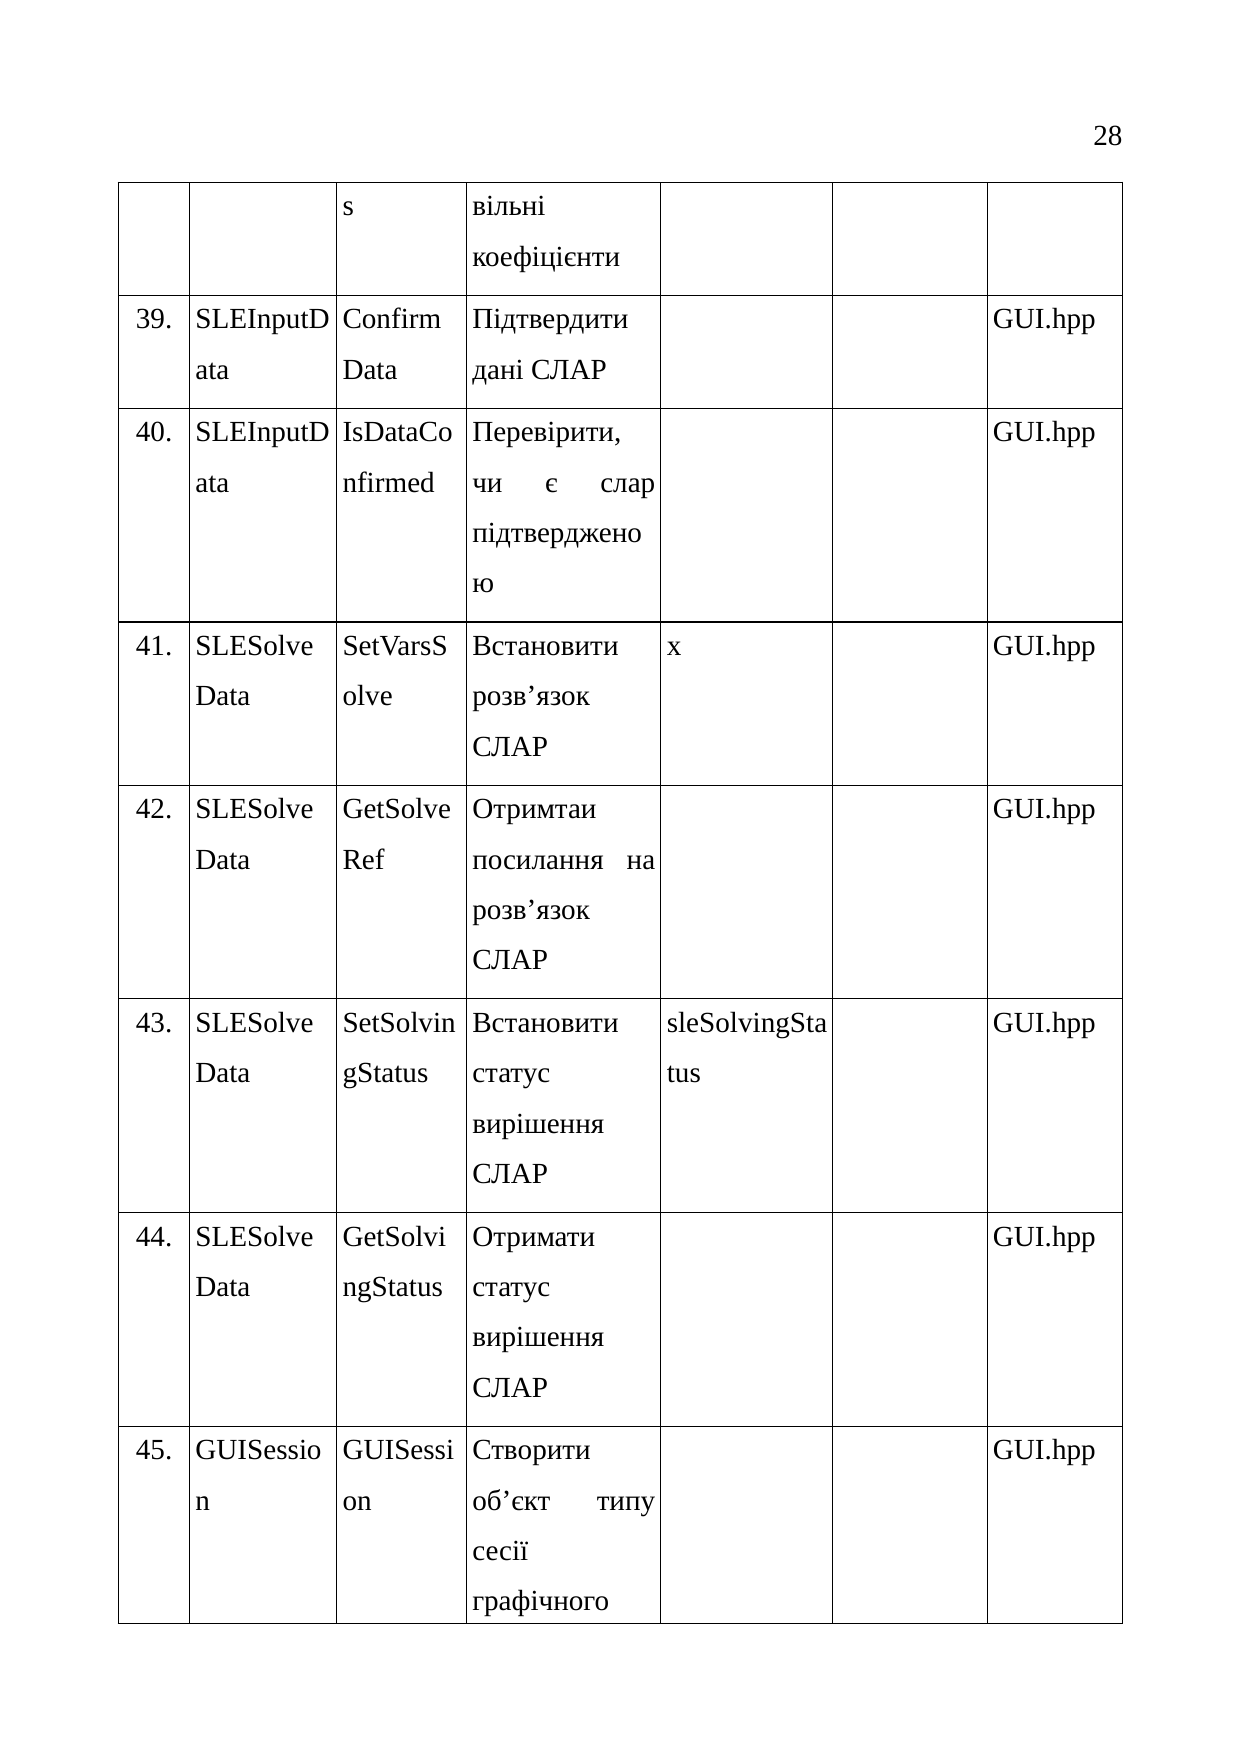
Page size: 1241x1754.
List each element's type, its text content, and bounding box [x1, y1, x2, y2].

table_cell [661, 296, 832, 408]
table_cell [833, 183, 987, 295]
table_cell Отримати статус вирішення СЛАР [467, 1213, 660, 1426]
table_cell 44. [119, 1213, 189, 1426]
table_cell SLEInputData [190, 409, 336, 621]
table_cell [119, 183, 189, 295]
table_cell SLESolveData [190, 623, 336, 785]
table_cell Отримтаи посилання на розв’язок СЛАР [467, 786, 660, 998]
table_cell [661, 183, 832, 295]
table_cell [661, 786, 832, 998]
table_cell [988, 183, 1122, 295]
table_cell Перевірити, чи є слар підтвердженою [467, 409, 660, 621]
table_cell 43. [119, 999, 189, 1212]
table_cell Підтвердити дані СЛАР [467, 296, 660, 408]
table_cell [661, 409, 832, 621]
table_cell 45. [119, 1427, 189, 1623]
table_cell вільні коефіцієнти [467, 183, 660, 295]
table_cell GUI.hpp [988, 999, 1122, 1212]
table_cell [833, 296, 987, 408]
table_cell GetSolveRef [337, 786, 466, 998]
table_cell [833, 623, 987, 785]
table_cell GetSolvingStatus [337, 1213, 466, 1426]
table_cell SetSolvingStatus [337, 999, 466, 1212]
table_cell [833, 1213, 987, 1426]
table_cell SLEInputData [190, 296, 336, 408]
table_cell Створити об’єкт типу сесії графічного [467, 1427, 660, 1623]
table_cell GUI.hpp [988, 623, 1122, 785]
table_cell ConfirmData [337, 296, 466, 408]
table_cell 42. [119, 786, 189, 998]
table_cell [833, 1427, 987, 1623]
table_cell Встановити розв’язок СЛАР [467, 623, 660, 785]
table_cell [661, 1213, 832, 1426]
table_cell s [337, 183, 466, 295]
table_cell 39. [119, 296, 189, 408]
table_cell GUI.hpp [988, 1213, 1122, 1426]
table_cell [833, 999, 987, 1212]
table_cell [190, 183, 336, 295]
table_cell GUI.hpp [988, 409, 1122, 621]
table_cell GUI.hpp [988, 786, 1122, 998]
table_cell GUISession [190, 1427, 336, 1623]
table_cell x [661, 623, 832, 785]
table_cell [661, 1427, 832, 1623]
table_cell SLESolveData [190, 999, 336, 1212]
table_cell GUISession [337, 1427, 466, 1623]
table_cell GUI.hpp [988, 296, 1122, 408]
table_cell sleSolvingStatus [661, 999, 832, 1212]
table_cell GUI.hpp [988, 1427, 1122, 1623]
table_cell SLESolveData [190, 786, 336, 998]
table_cell 40. [119, 409, 189, 621]
table_cell SLESolveData [190, 1213, 336, 1426]
table_cell SetVarsSolve [337, 623, 466, 785]
table_cell IsDataConfirmed [337, 409, 466, 621]
table_cell [833, 786, 987, 998]
table_cell [833, 409, 987, 621]
table_cell 41. [119, 623, 189, 785]
table_cell Встановити статус вирішення СЛАР [467, 999, 660, 1212]
